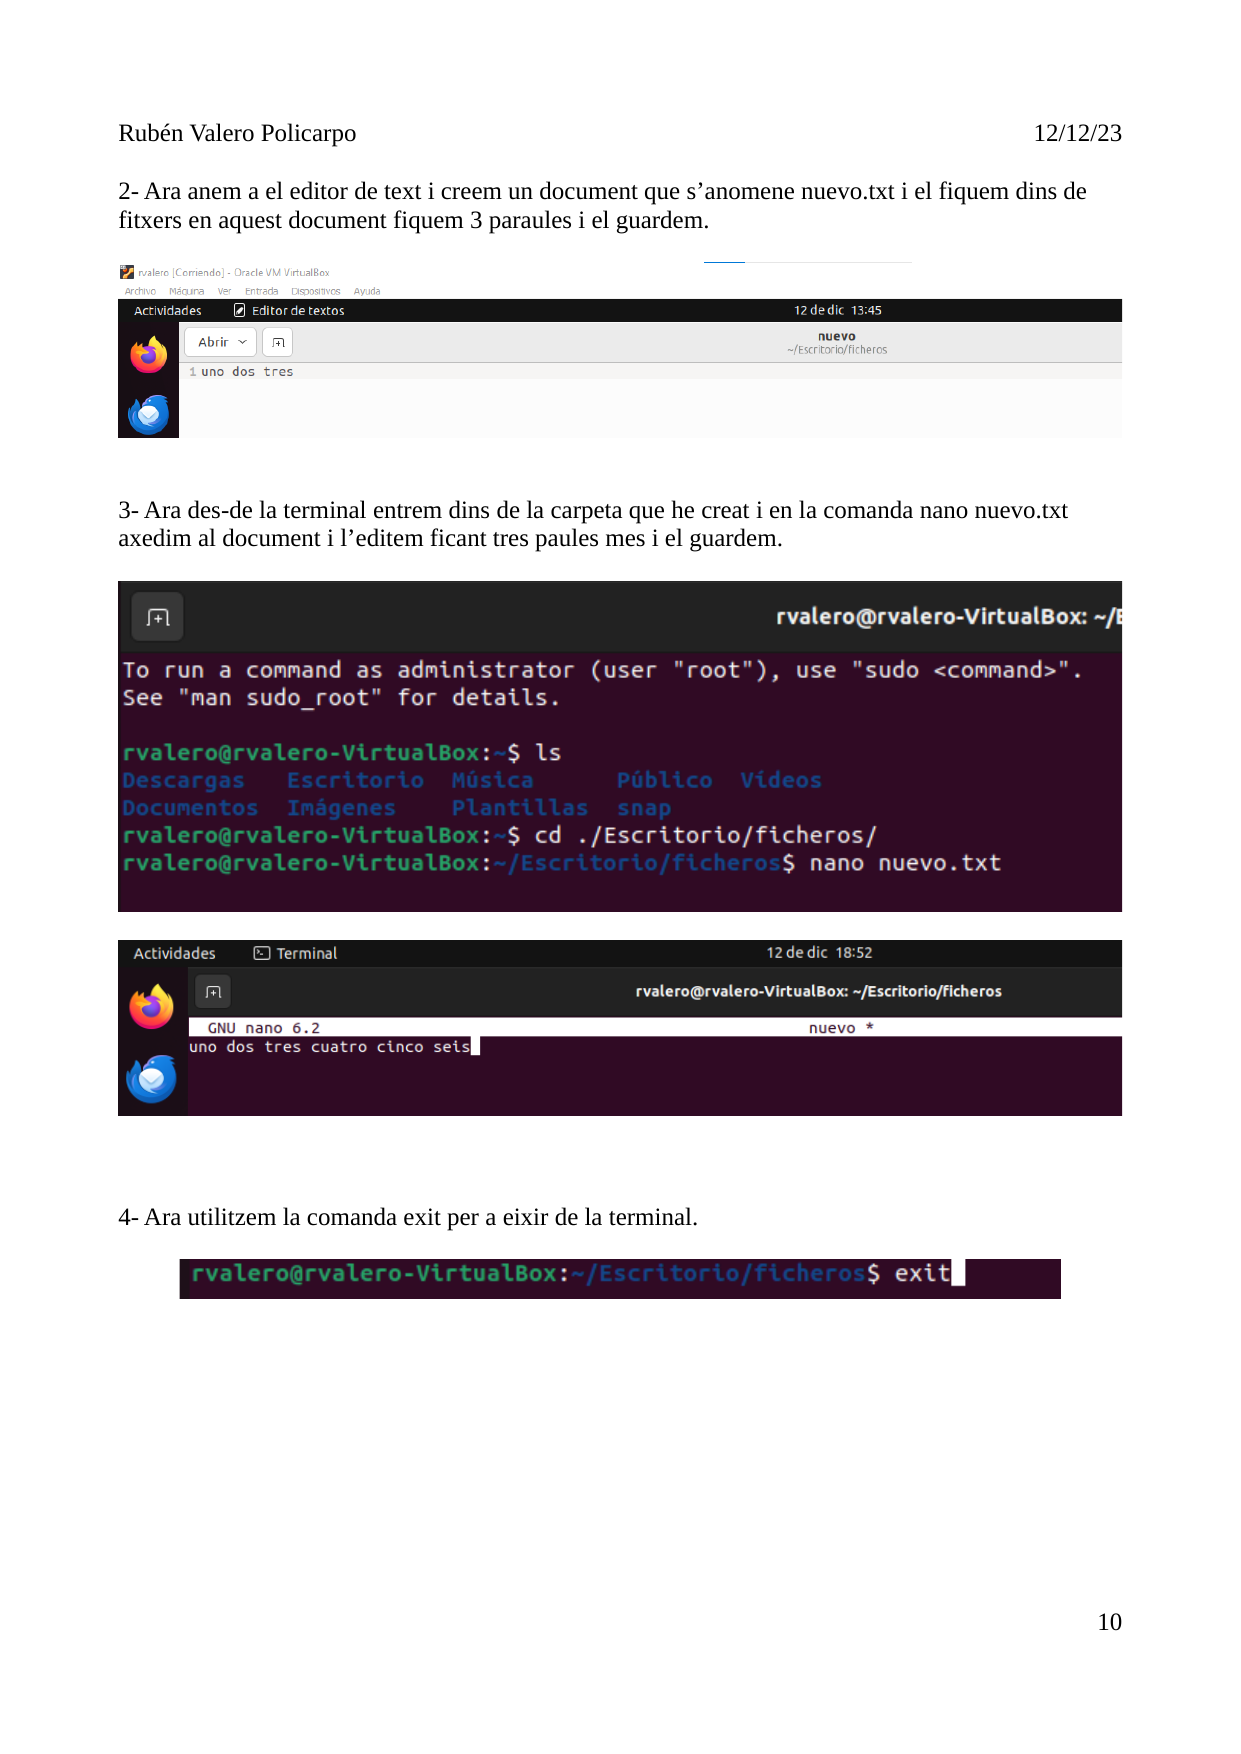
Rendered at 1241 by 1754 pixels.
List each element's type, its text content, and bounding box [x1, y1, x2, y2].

text 2- Ara anem a el editor de text i creem un document que s’anomene nuevo.txt i el fiquem dins de fitxers en aquest document fiquem 3 paraules i el guardem. [118, 176, 1122, 234]
picture [118, 940, 1123, 1116]
picture [118, 262, 1123, 438]
text 4- Ara utilitzem la comanda exit per a eixir de la terminal. [118, 1202, 1122, 1231]
picture [179, 1259, 1061, 1299]
text 3- Ara des-de la terminal entrem dins de la carpeta que he creat i en la comanda nano nuevo.txt axedim al document i l’editem ficant tres paules mes i el guardem. [118, 495, 1122, 552]
picture [118, 581, 1123, 912]
